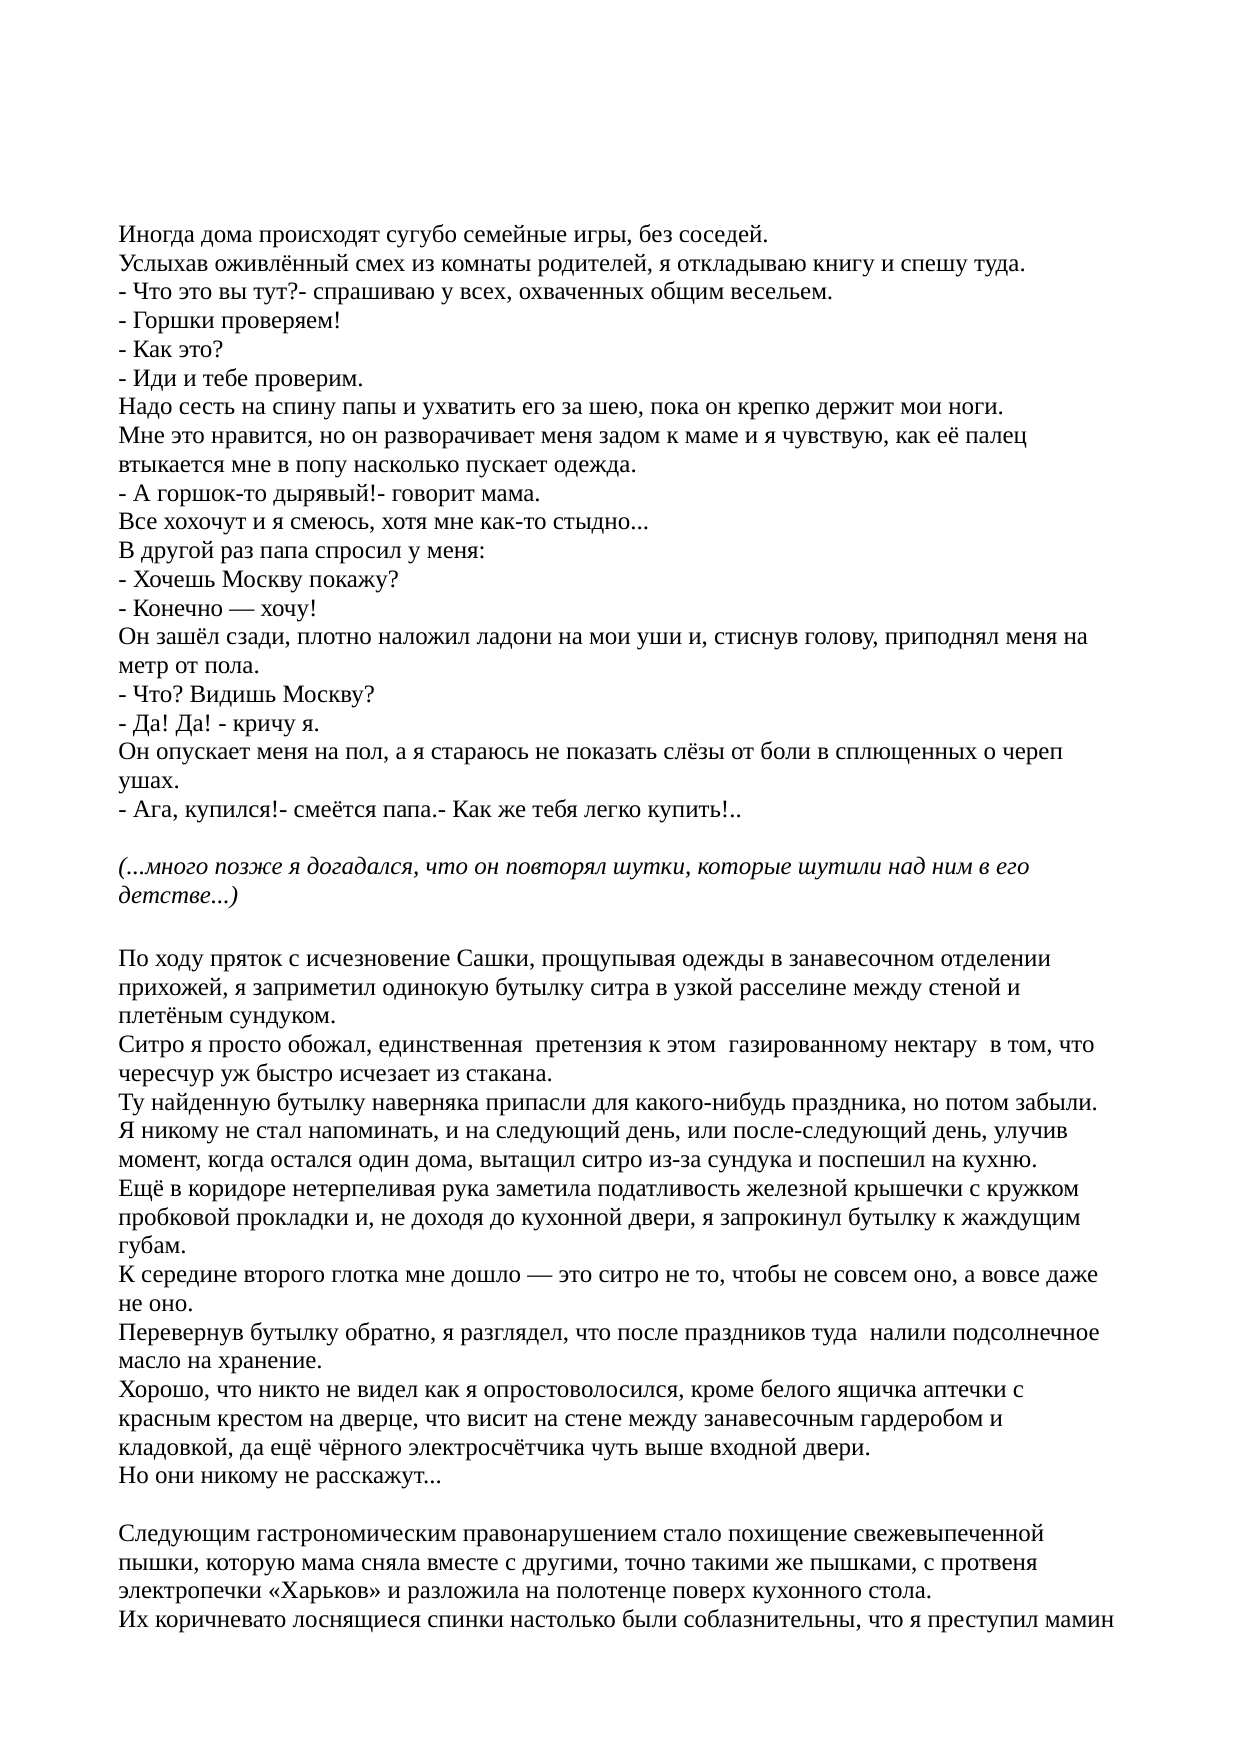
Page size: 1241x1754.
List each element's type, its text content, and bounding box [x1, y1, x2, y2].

text В другой раз папа спросил у меня: [118, 535, 1122, 564]
text Я никому не стал напоминать, и на следующий день, или после-следующий день, улучив момент, когда остался один дома, вытащил ситро из-за сундука и поспешил на кухню. [118, 1115, 1122, 1173]
text Ещё в коридоре нетерпеливая рука заметила податливость железной крышечки с кружком пробковой прокладки и, не доходя до кухонной двери, я запрокинул бутылку к жаждущим губам. [118, 1173, 1122, 1259]
text К середине второго глотка мне дошло — это ситро не то, чтобы не совсем оно, а вовсе даже не оно. [118, 1259, 1122, 1317]
text - Как это? [118, 334, 1122, 363]
text По ходу пряток с исчезновение Сашки, прощупывая одежды в занавесочном отделении прихожей, я заприметил одинокую бутылку ситра в узкой расселине между стеной и плетёным сундуком. [118, 943, 1122, 1029]
text - Что это вы тут?- спрашиваю у всех, охваченных общим весельем. [118, 276, 1122, 305]
text Надо сесть на спину папы и ухватить его за шею, пока он крепко держит мои ноги. [118, 391, 1122, 420]
text Следующим гастрономическим правонарушением стало похищение свежевыпеченной пышки, которую мама сняла вместе с другими, точно такими же пышками, с протвеня электропечки «Харьков» и разложила на полотенце поверх кухонного стола. [118, 1518, 1122, 1604]
text Все хохочут и я смеюсь, хотя мне как-то стыдно... [118, 506, 1122, 535]
text - Горшки проверяем! [118, 305, 1122, 334]
text Хорошо, что никто не видел как я опростоволосился, кроме белого ящичка аптечки с красным крестом на дверце, что висит на стене между занавесочным гардеробом и кладовкой, да ещё чёрного электросчётчика чуть выше входной двери. [118, 1374, 1122, 1460]
text - Иди и тебе проверим. [118, 363, 1122, 391]
text - Что? Видишь Москву? [118, 679, 1122, 708]
text Но они никому не расскажут... [118, 1460, 1122, 1489]
text (...много позже я догадался, что он повторял шутки, которые шутили над ним в его детстве...) [118, 851, 1122, 909]
text Услыхав оживлённый смех из комнаты родителей, я откладываю книгу и спешу туда. [118, 248, 1122, 276]
text Ту найденную бутылку наверняка припасли для какого-нибудь праздника, но потом забыли. [118, 1087, 1122, 1115]
text - Хочешь Москву покажу? [118, 564, 1122, 593]
text Иногда дома происходят сугубо семейные игры, без соседей. [118, 219, 1122, 248]
text - Конечно — хочу! [118, 593, 1122, 621]
text Он опускает меня на пол, а я стараюсь не показать слёзы от боли в сплющенных о череп ушах. [118, 736, 1122, 794]
text Их коричневато лоснящиеся спинки настолько были соблазнительны, что я преступил мамин [118, 1604, 1122, 1633]
text Он зашёл сзади, плотно наложил ладони на мои уши и, стиснув голову, приподнял меня на метр от пола. [118, 621, 1122, 679]
text Ситро я просто обожал, единственная претензия к этом газированному нектару в том, что чересчур уж быстро исчезает из стакана. [118, 1029, 1122, 1087]
text - Да! Да! - кричу я. [118, 708, 1122, 736]
text - Ага, купился!- смеётся папа.- Как же тебя легко купить!.. [118, 794, 1122, 823]
text Перевернув бутылку обратно, я разглядел, что после праздников туда налили подсолнечное масло на хранение. [118, 1317, 1122, 1374]
text - А горшок-то дырявый!- говорит мама. [118, 478, 1122, 506]
text Мне это нравится, но он разворачивает меня задом к маме и я чувствую, как её палец втыкается мне в попу насколько пускает одежда. [118, 420, 1122, 478]
